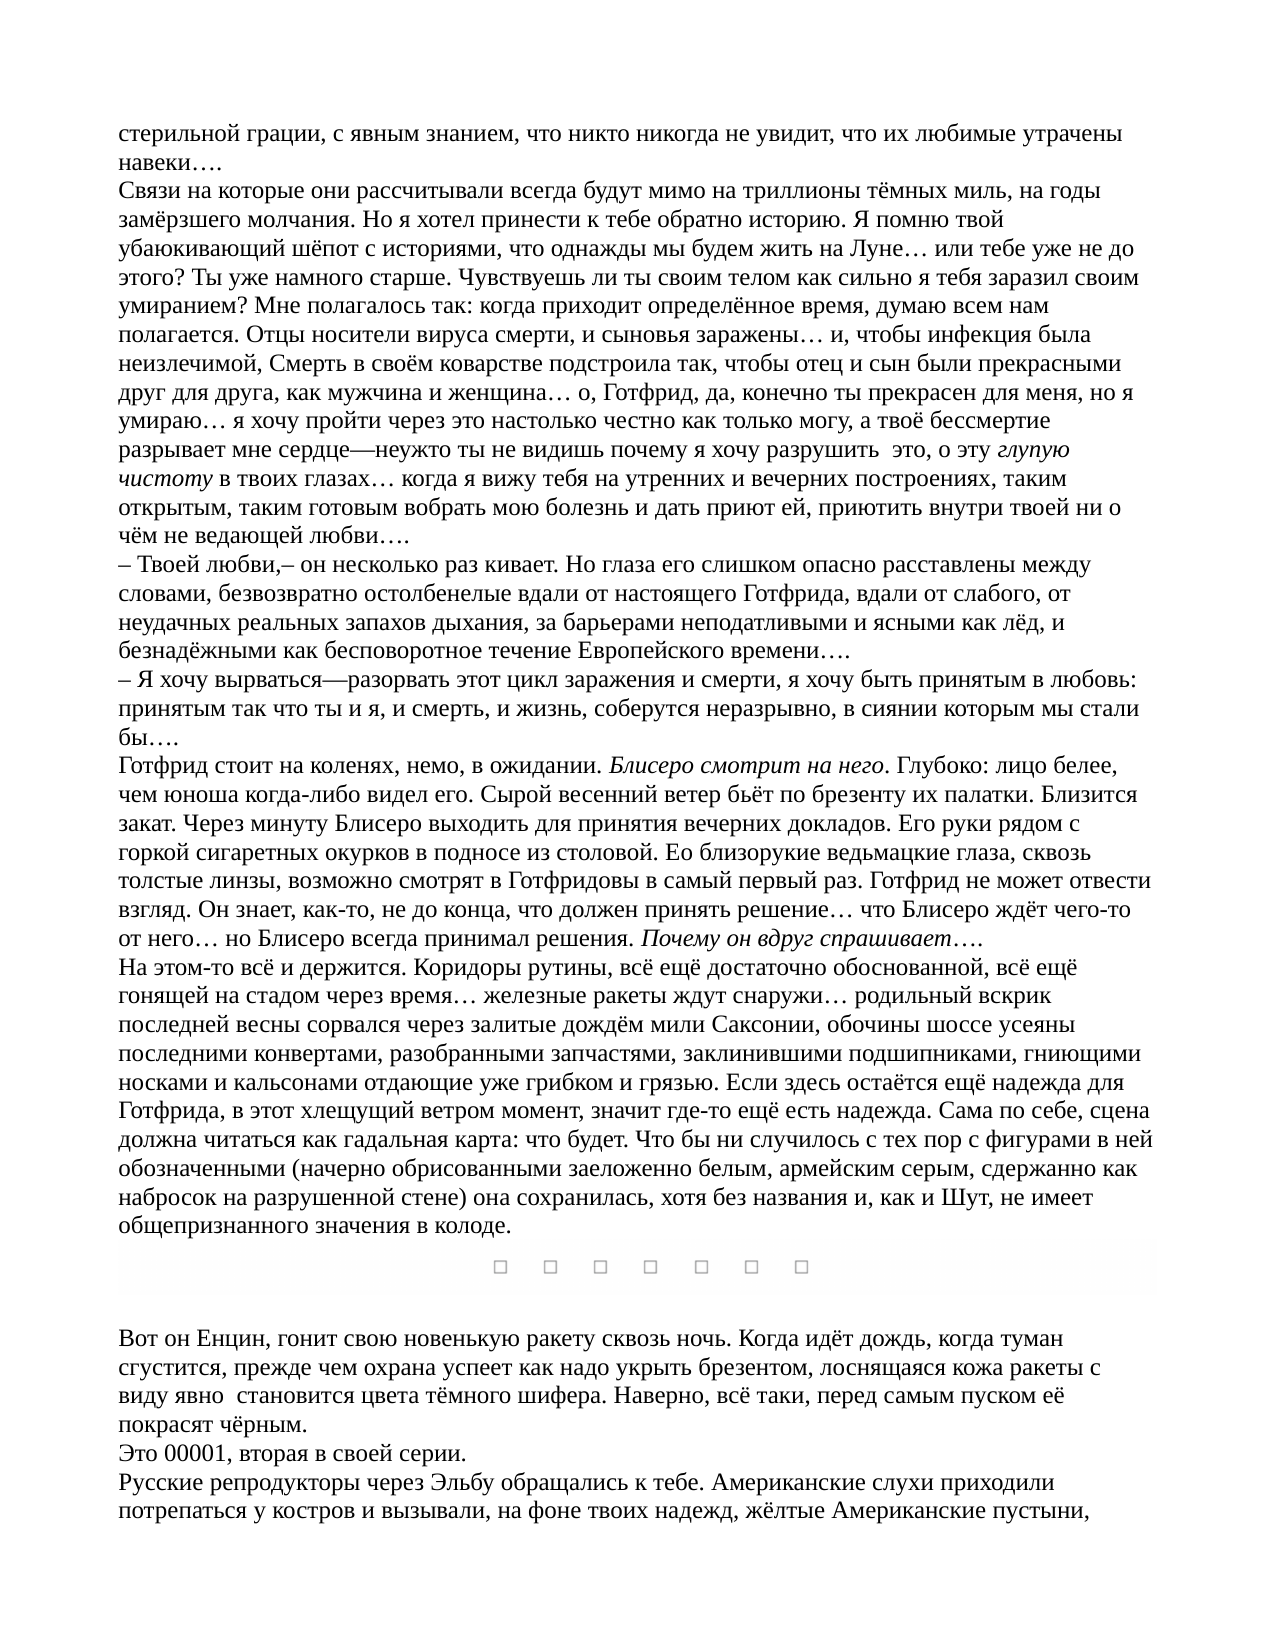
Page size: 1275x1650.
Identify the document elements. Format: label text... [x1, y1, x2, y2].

text стерильной грации, с явным знанием, что никто никогда не увидит, что их любимые утрачены навеки…. [118, 118, 1157, 176]
text Связи на которые они рассчитывали всегда будут мимо на триллионы тёмных миль, на годы замёрзшего молчания. Но я хотел принести к тебе обратно историю. Я помню твой убаюкивающий шёпот с историями, что однажды мы будем жить на Луне… или тебе уже не до этого? Ты уже намного старше. Чувствуешь ли ты своим телом как сильно я тебя заразил своим умиранием? Мне полагалось так: когда приходит определённое время, думаю всем нам полагается. Отцы носители вируса смерти, и сыновья заражены… и, чтобы инфекция была неизлечимой, Смерть в своём коварстве подстроила так, чтобы отец и сын были прекрасными друг для друга, как мужчина и женщина… о, Готфрид, да, конечно ты прекрасен для меня, но я умираю… я хочу пройти через это настолько честно как только могу, а твоё бессмертие разрывает мне сердце—неужто ты не видишь почему я хочу разрушить это, о эту глупую чистоту в твоих глазах… когда я вижу тебя на утренних и вечерних построениях, таким открытым, таким готовым вобрать мою болезнь и дать приют ей, приютить внутри твоей ни о чём не ведающей любви…. [118, 176, 1157, 549]
text Готфрид стоит на коленях, немо, в ожидании. Блисеро смотрит на него. Глубоко: лицо белее, чем юноша когда-либо видел его. Сырой весенний ветер бьёт по брезенту их палатки. Близится закат. Через минуту Блисеро выходить для принятия вечерних докладов. Его руки рядом с горкой сигаретных окурков в подносе из столовой. Ео близорукие ведьмацкие глаза, сквозь толстые линзы, возможно смотрят в Готфридовы в самый первый раз. Готфрид не может отвести взгляд. Он знает, как-то, не до конца, что должен принять решение… что Блисеро ждёт чего-то от него… но Блисеро всегда принимал решения. Почему он вдруг спрашивает…. [118, 751, 1157, 952]
text Это 00001, вторая в своей серии. [118, 1438, 1157, 1467]
text – Я хочу вырваться—разорвать этот цикл заражения и смерти, я хочу быть принятым в любовь: принятым так что ты и я, и смерть, и жизнь, соберутся неразрывно, в сиянии которым мы стали бы…. [118, 664, 1157, 751]
text На этом-то всё и держится. Коридоры рутины, всё ещё достаточно обоснованной, всё ещё гонящей на стадом через время… железные ракеты ждут снаружи… родильный вскрик последней весны сорвался через залитые дождём мили Саксонии, обочины шоссе усеяны последними конвертами, разобранными запчастями, заклинившими подшипниками, гниющими носками и кальсонами отдающие уже грибком и грязью. Если здесь остаётся ещё надежда для Готфрида, в этот хлещущий ветром момент, значит где-то ещё есть надежда. Сама по себе, сцена должна читаться как гадальная карта: что будет. Что бы ни случилось с тех пор с фигурами в ней обозначенными (начерно обрисованными заеложенно белым, армейским серым, сдержанно как набросок на разрушенной стене) она сохранилась, хотя без названия и, как и Шут, не имеет общепризнанного значения в колоде. [118, 952, 1157, 1239]
text Вот он Енцин, гонит свою новенькую ракету сквозь ночь. Когда идёт дождь, когда туман сгустится, прежде чем охрана успеет как надо укрыть брезентом, лоснящаяся кожа ракеты с виду явно становится цвета тёмного шифера. Наверно, всё таки, перед самым пуском её покрасят чёрным. [118, 1323, 1157, 1438]
text – Твоей любви,– он несколько раз кивает. Но глаза его слишком опасно расставлены между словами, безвозвратно остолбенелые вдали от настоящего Готфрида, вдали от слабого, от неудачных реальных запахов дыхания, за барьерами неподатливыми и ясными как лёд, и безнадёжными как бесповоротное течение Европейского времени…. [118, 549, 1157, 664]
text Русские репродукторы через Эльбу обращались к тебе. Американские слухи приходили потрепаться у костров и вызывали, на фоне твоих надежд, жёлтые Американские пустыни, [118, 1467, 1157, 1524]
picture [118, 1239, 1157, 1295]
